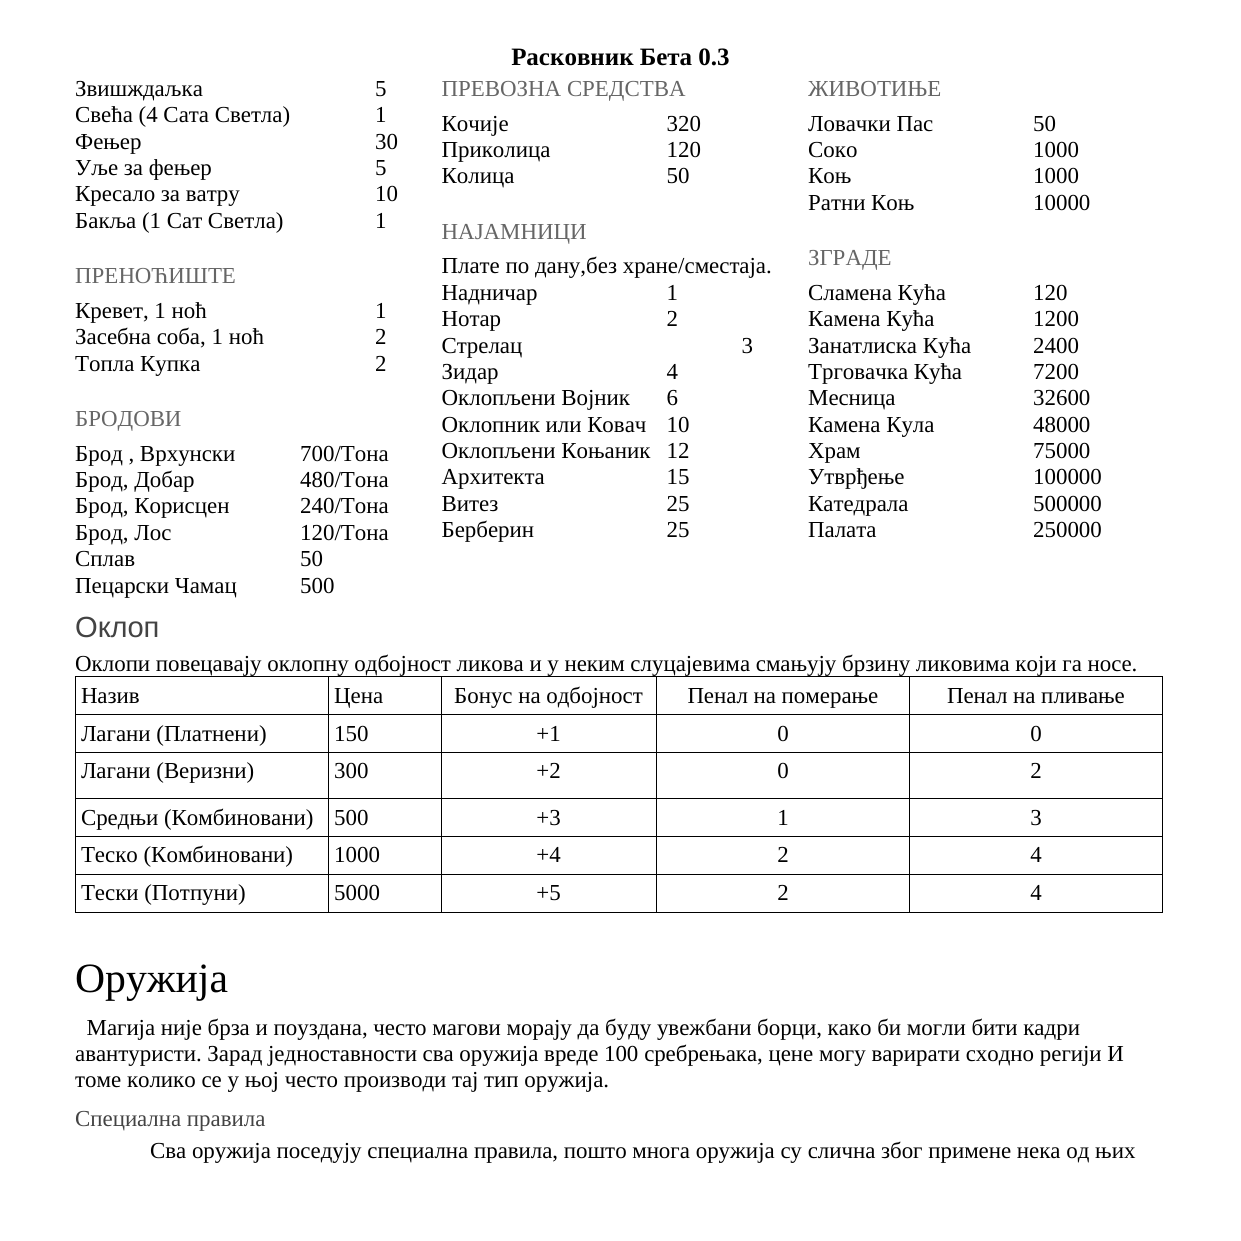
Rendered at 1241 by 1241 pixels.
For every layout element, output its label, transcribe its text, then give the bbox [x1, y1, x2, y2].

table_cell +4 [442, 837, 656, 874]
table_cell Теско (Комбиновани) [76, 837, 328, 874]
text Фењер 30 [75, 128, 432, 154]
table_cell +5 [442, 875, 656, 912]
text Коњ 1000 [808, 162, 1166, 189]
text Ратни Коњ 10000 [808, 189, 1166, 215]
text Трговачка Кућа 7200 [808, 358, 1166, 384]
table_cell 2 [657, 837, 909, 874]
table_header Бонус на одбојност [442, 677, 656, 714]
text Плате по дану,без хране/сместаја. [441, 253, 799, 279]
subtitle БРОДОВИ [75, 405, 432, 432]
table_cell 0 [910, 715, 1162, 752]
text Зидар 4 [441, 358, 799, 384]
text Ловачки Пас 50 [808, 110, 1166, 136]
table_cell 150 [329, 715, 441, 752]
text Катедрала 500000 [808, 490, 1166, 516]
table_cell 1 [657, 799, 909, 836]
table_cell 500 [329, 799, 441, 836]
text Нотар 2 [441, 305, 799, 332]
text Топла Купка 2 [75, 350, 432, 376]
subtitle ПРЕВОЗНА СРЕДСТВА [441, 75, 799, 101]
text Камена Кула 48000 [808, 411, 1166, 437]
text Кочије 320 [441, 110, 799, 136]
text Утврђење 100000 [808, 463, 1166, 490]
text Витез 25 [441, 490, 799, 516]
table_cell +3 [442, 799, 656, 836]
table_cell 300 [329, 753, 441, 798]
text Палата 250000 [808, 516, 1166, 542]
text Берберин 25 [441, 516, 799, 542]
text Брод, Корисцен 240/Тона [75, 493, 432, 519]
table_header Пенал на пливање [910, 677, 1162, 714]
text Стрелац 3 [441, 332, 799, 358]
text Храм 75000 [808, 437, 1166, 463]
table_cell 3 [910, 799, 1162, 836]
text Занатлиска Кућа 2400 [808, 332, 1166, 358]
table_cell +1 [442, 715, 656, 752]
text Надничар 1 [441, 279, 799, 305]
subtitle НАЈАМНИЦИ [441, 218, 799, 244]
text Камена Кућа 1200 [808, 305, 1166, 332]
table_cell 0 [657, 715, 909, 752]
subtitle ЗГРАДЕ [808, 244, 1166, 271]
text Магија није брза и поуздана, често магови морају да буду увежбани борци, како би могли бити кадри авантуристи. Зарад једноставности сва оружија вреде 100 сребрењака, цене могу варирати сходно регији И томе колико се у њој често производи тај тип оружија. [75, 1014, 1166, 1093]
table_cell 1000 [329, 837, 441, 874]
table_header Назив [76, 677, 328, 714]
text Брод, Лос 120/Тона [75, 519, 432, 545]
text Оклопљени Коњаник 12 [441, 437, 799, 463]
text Брод , Врхунски 700/Тона [75, 440, 432, 466]
table_cell +2 [442, 753, 656, 798]
text Сламена Кућа 120 [808, 279, 1166, 305]
subtitle ПРЕНОЋИШТЕ [75, 262, 432, 289]
text Соко 1000 [808, 136, 1166, 162]
text Брод, Добар 480/Тона [75, 466, 432, 493]
table_cell 5000 [329, 875, 441, 912]
table_header Цена [329, 677, 441, 714]
subtitle Оружија [75, 953, 1166, 1001]
table_cell Тески (Потпуни) [76, 875, 328, 912]
text Пецарски Чамац 500 [75, 572, 432, 598]
table_header Пенал на померање [657, 677, 909, 714]
text Засебна соба, 1 ноћ 2 [75, 323, 432, 350]
text Приколица 120 [441, 136, 799, 162]
subtitle ЖИВОТИЊЕ [808, 75, 1166, 101]
table_cell 2 [657, 875, 909, 912]
text Колица 50 [441, 162, 799, 189]
subtitle Специална правила [75, 1105, 1166, 1131]
table_cell 4 [910, 837, 1162, 874]
text Уље за фењер 5 [75, 154, 432, 180]
subtitle Оклоп [75, 610, 1166, 643]
text Архитекта 15 [441, 463, 799, 490]
text Оклопљени Војник 6 [441, 384, 799, 411]
table_cell Средњи (Комбиновани) [76, 799, 328, 836]
text Бакља (1 Сат Светла) 1 [75, 207, 432, 233]
table_cell Лагани (Платнени) [76, 715, 328, 752]
table_cell 0 [657, 753, 909, 798]
text Месница 32600 [808, 384, 1166, 411]
text Оклопи повецавају оклопну одбојност ликова и у неким слуцајевима смањују брзину ликовима који га носе. [75, 649, 1166, 676]
text Сва оружија поседују специална правила, пошто многа оружија су слична због примене нека од њих [75, 1137, 1166, 1163]
text Сплав 50 [75, 545, 432, 572]
text Кресало за ватру 10 [75, 180, 432, 207]
table_cell Лагани (Веризни) [76, 753, 328, 798]
text Звишждаљка 5 [75, 75, 432, 101]
text Кревет, 1 ноћ 1 [75, 297, 432, 323]
text Оклопник или Ковач 10 [441, 411, 799, 437]
text Свећа (4 Сата Светла) 1 [75, 101, 432, 128]
table_cell 2 [910, 753, 1162, 798]
table_cell 4 [910, 875, 1162, 912]
